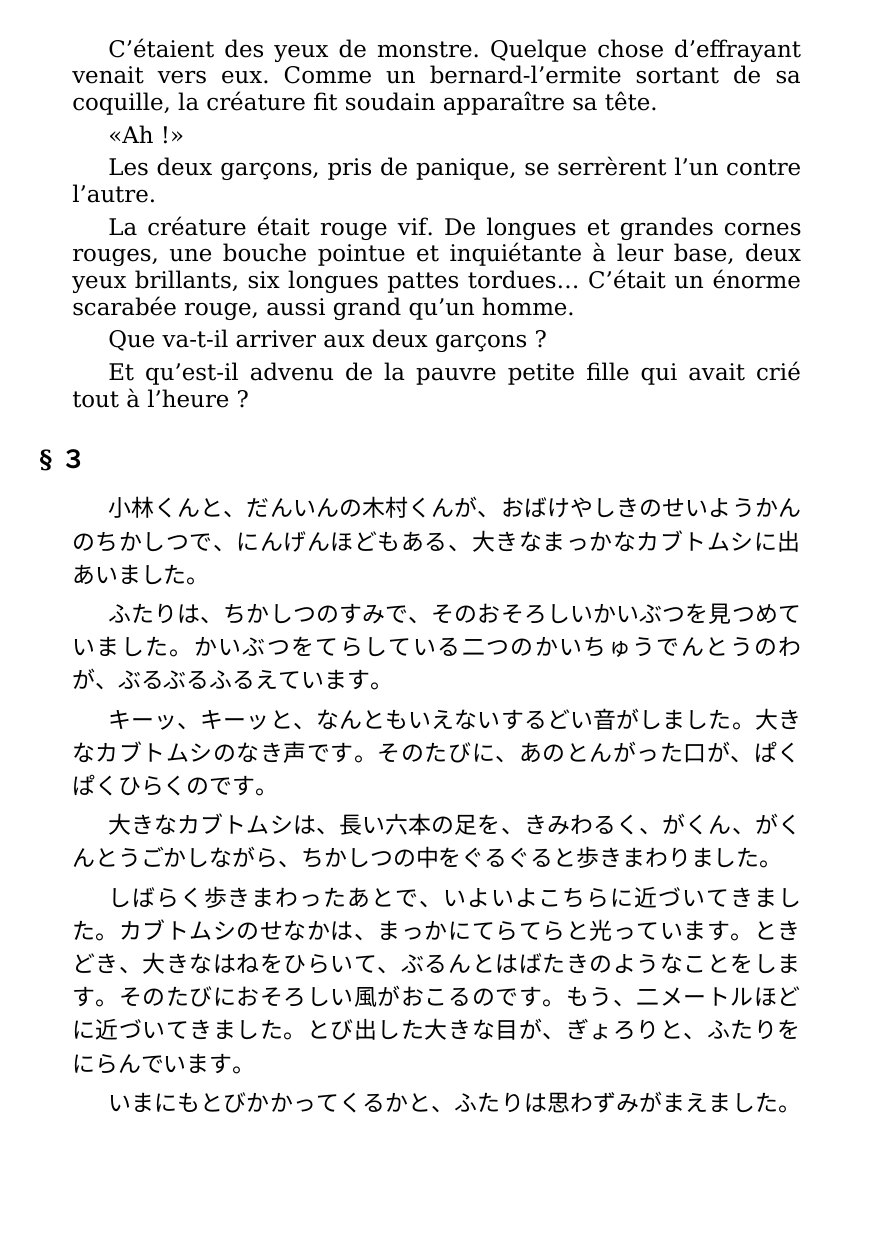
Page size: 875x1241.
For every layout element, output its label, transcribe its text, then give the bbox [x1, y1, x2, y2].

text La créature était rouge vif. De longues et grandes cornes rouges, une bouche pointue et inquiétante à leur base, deux yeux brillants, six longues pattes tordues… C’était un énorme scarabée rouge, aussi grand qu’un homme. [72, 214, 802, 321]
text いまにもとびかかってくるかと、ふたりは思わずみがまえました。 [72, 1085, 802, 1118]
text 小林くんと、だんいんの木村くんが、おばけやしきのせいようかんのちかしつで、にんげんほどもある、大きなまっかなカブトムシに出あいました。 [72, 490, 802, 590]
text Les deux garçons, pris de panique, se serrèrent l’un contre l’autre. [72, 154, 802, 208]
text 大きなカブトムシは、長い六本の足を、きみわるく、がくん、がくんとうごかしながら、ちかしつの中をぐるぐると歩きまわりました。 [72, 807, 802, 873]
text Et qu’est-il advenu de la pauvre petite fille qui avait crié tout à l’heure ? [72, 359, 802, 412]
subtitle § ３ [36, 436, 838, 478]
text しばらく歩きまわったあとで、いよいよこちらに近づいてきました。カブトムシのせなかは、まっかにてらてらと光っています。ときどき、大きなはねをひらいて、ぶるんとはばたきのようなことをします。そのたびにおそろしい風がおこるのです。もう、二メートルほどに近づいてきました。とび出した大きな目が、ぎょろりと、ふたりをにらんでいます。 [72, 879, 802, 1079]
text C’étaient des yeux de monstre. Quelque chose d’effrayant venait vers eux. Comme un bernard-l’ermite sortant de sa coquille, la créature fit soudain apparaître sa tête. [72, 36, 802, 116]
text Que va-t-il arriver aux deux garçons ? [72, 326, 802, 353]
text «Ah !» [72, 122, 802, 149]
text キーッ、キーッと、なんともいえないするどい音がしました。大きなカブトムシのなき声です。そのたびに、あのとんがった口が、ぱくぱくひらくのです。 [72, 701, 802, 801]
text ふたりは、ちかしつのすみで、そのおそろしいかいぶつを見つめていました。かいぶつをてらしている二つのかいちゅうでんとうのわが、ぶるぶるふるえています。 [72, 596, 802, 696]
